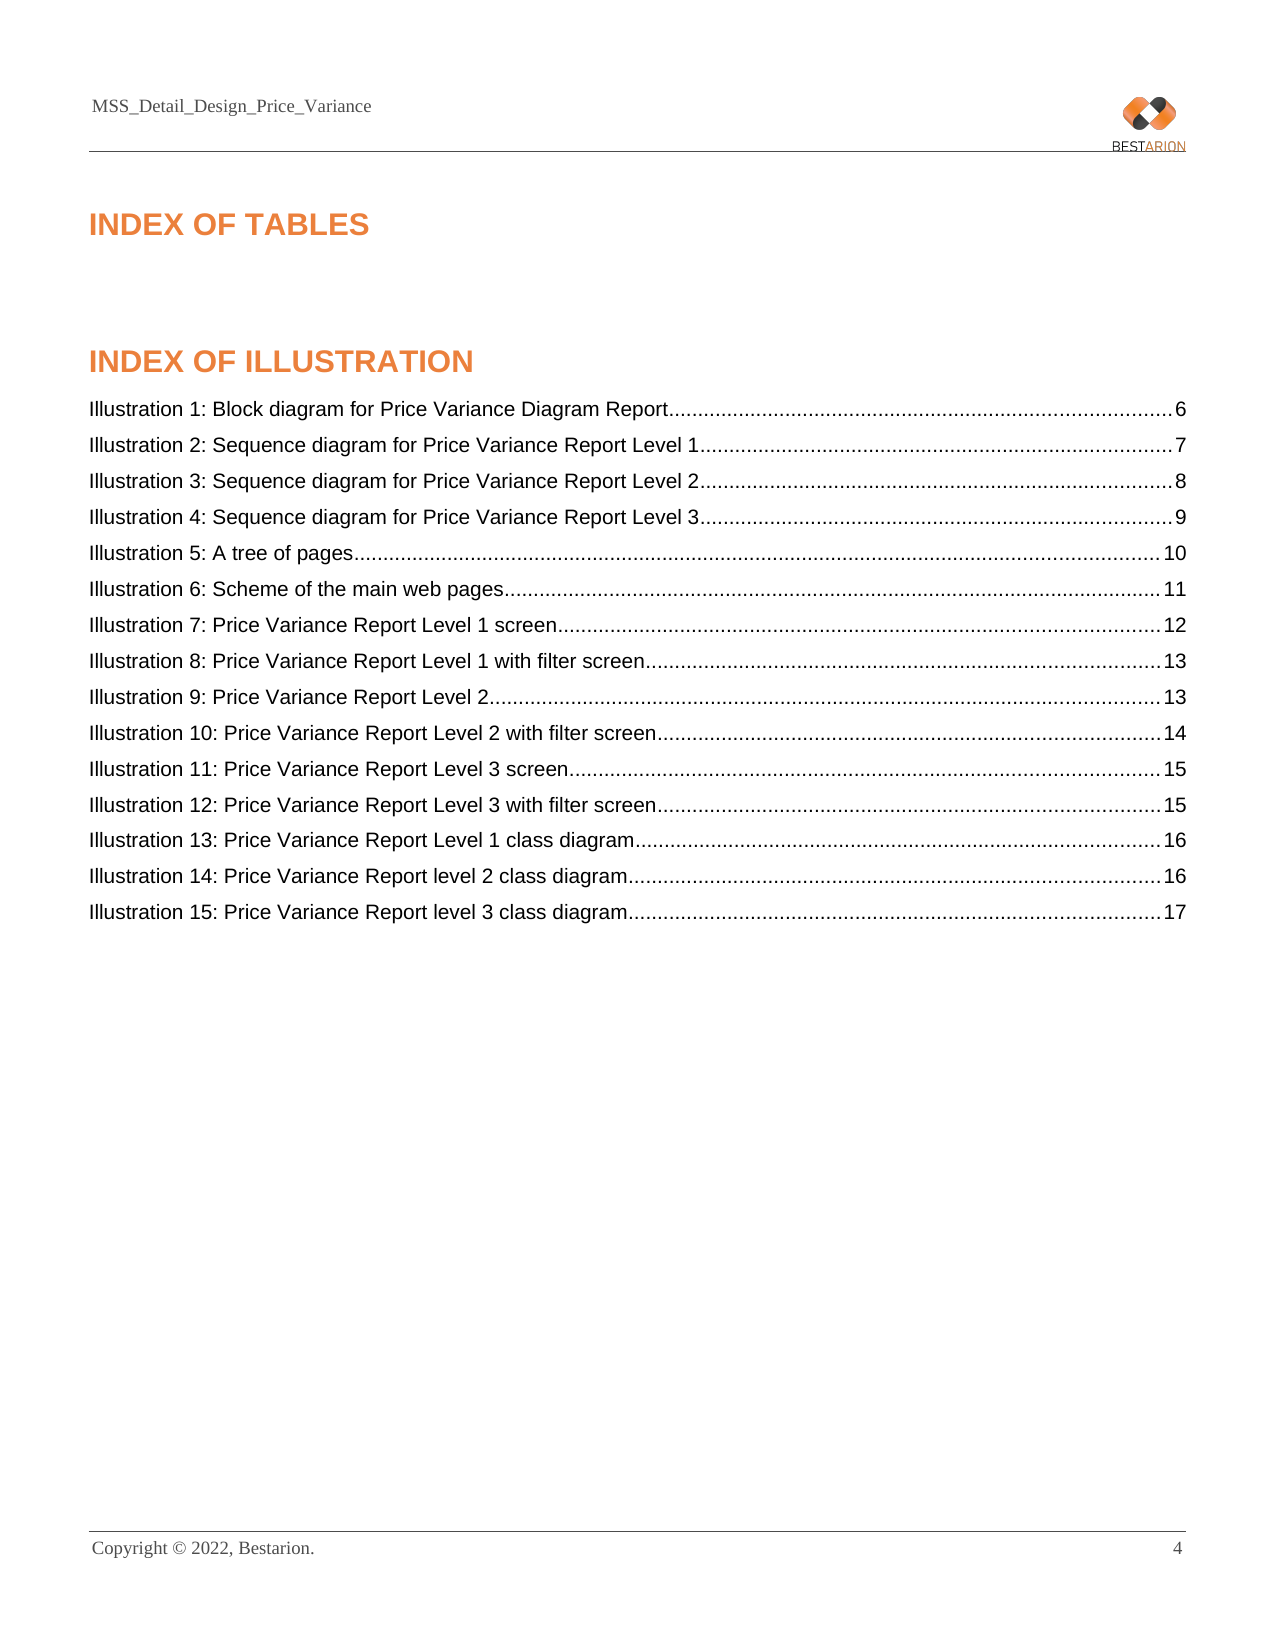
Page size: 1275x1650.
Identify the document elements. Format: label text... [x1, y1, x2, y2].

text Illustration 10: Price Variance Report Level 2 with filter screen 14 [88, 721, 1186, 744]
text Illustration 5: A tree of pages 10 [88, 541, 1186, 565]
text Illustration 7: Price Variance Report Level 1 screen 12 [88, 613, 1186, 637]
subtitle INDEX OF TABLES [88, 206, 1186, 241]
text Illustration 9: Price Variance Report Level 2 13 [88, 684, 1186, 708]
text Illustration 15: Price Variance Report level 3 class diagram 17 [88, 900, 1186, 924]
text Illustration 3: Sequence diagram for Price Variance Report Level 2 8 [88, 469, 1186, 493]
text Illustration 11: Price Variance Report Level 3 screen 15 [88, 756, 1186, 780]
text Illustration 12: Price Variance Report Level 3 with filter screen 15 [88, 792, 1186, 816]
text Illustration 6: Scheme of the main web pages 11 [88, 577, 1186, 601]
text Illustration 4: Sequence diagram for Price Variance Report Level 3 9 [88, 505, 1186, 529]
picture [1111, 88, 1187, 164]
text Illustration 13: Price Variance Report Level 1 class diagram 16 [88, 828, 1186, 852]
text Illustration 8: Price Variance Report Level 1 with filter screen 13 [88, 649, 1186, 673]
text Illustration 1: Block diagram for Price Variance Diagram Report 6 [88, 397, 1186, 421]
text Illustration 14: Price Variance Report level 2 class diagram 16 [88, 864, 1186, 888]
subtitle INDEX OF ILLUSTRATION [88, 343, 1186, 379]
text Illustration 2: Sequence diagram for Price Variance Report Level 1 7 [88, 433, 1186, 457]
